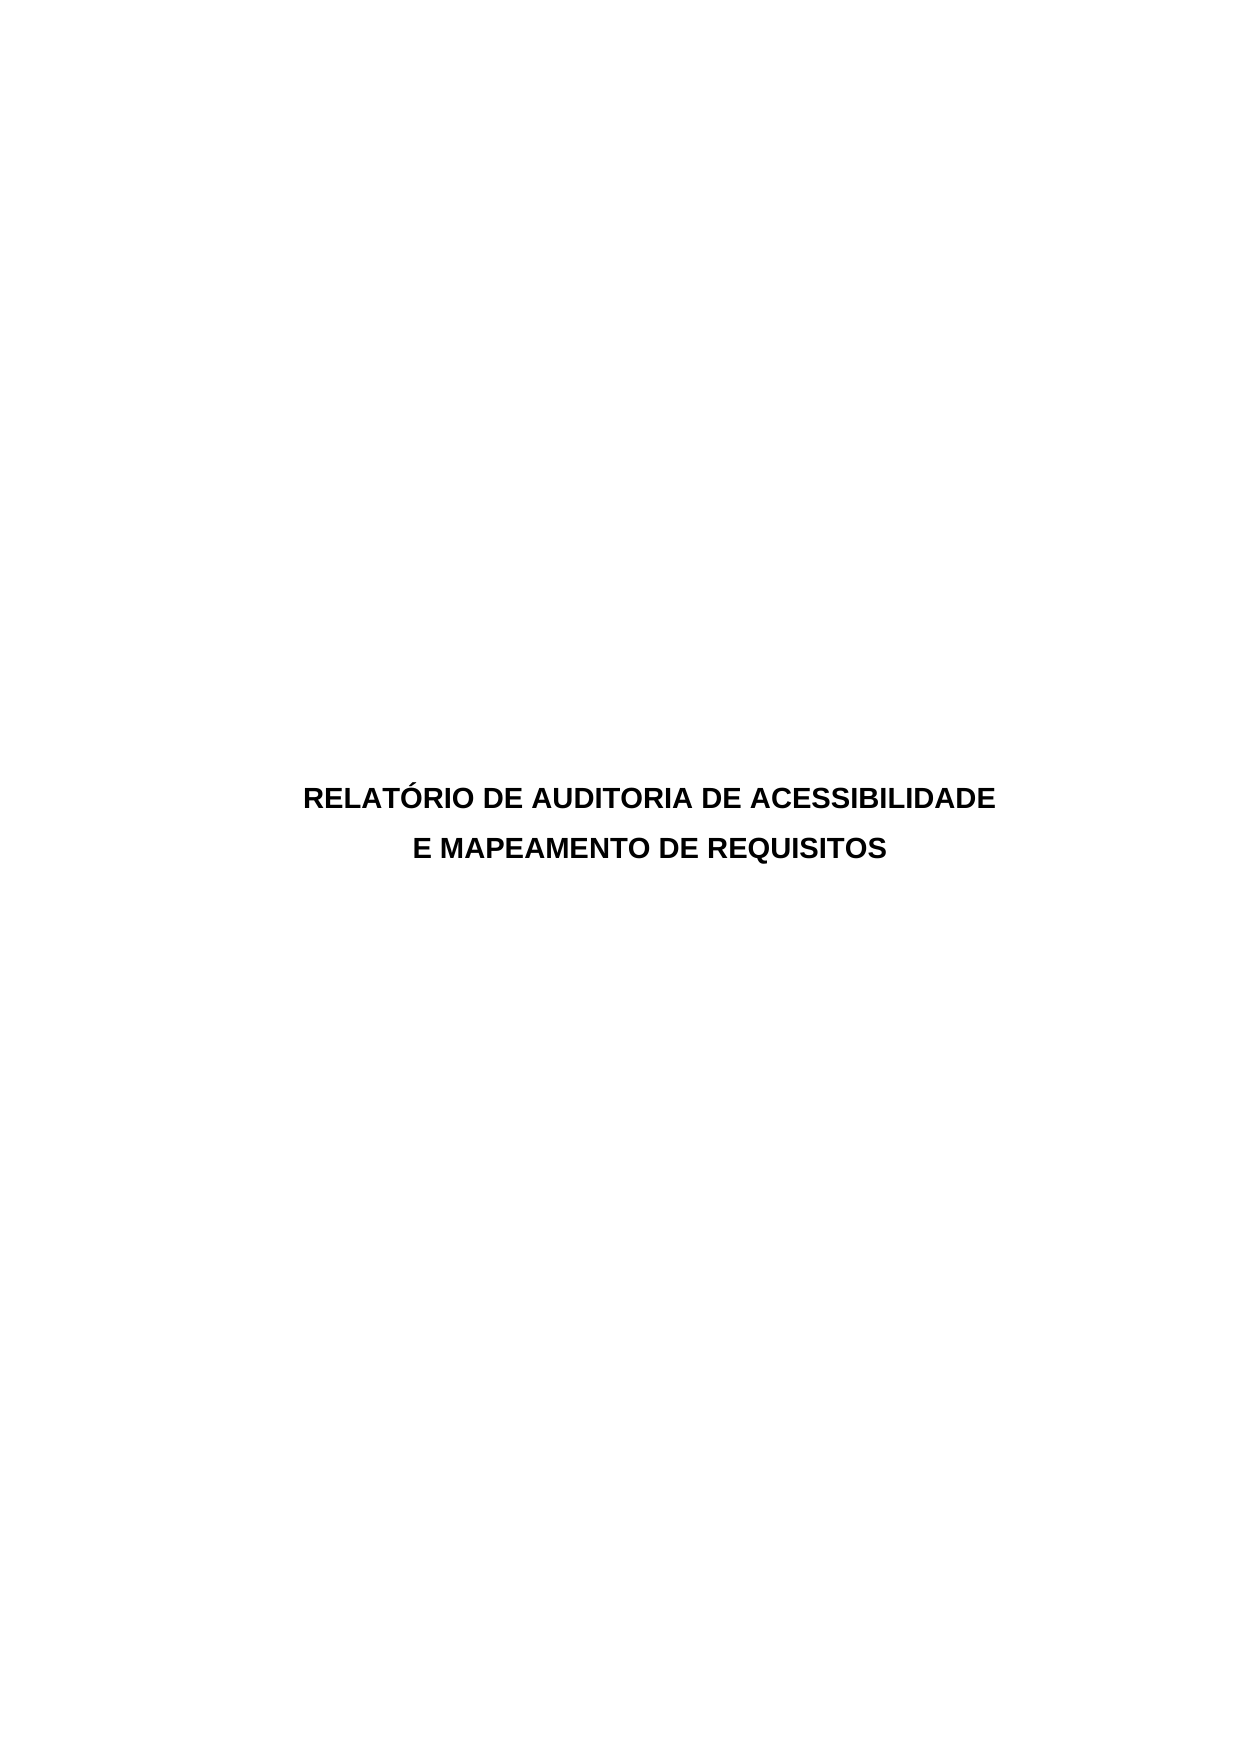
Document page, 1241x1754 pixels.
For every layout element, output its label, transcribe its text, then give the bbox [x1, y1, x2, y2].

title RELATÓRIO DE AUDITORIA DE ACESSIBILIDADE E MAPEAMENTO DE REQUISITOS [177, 781, 1122, 865]
